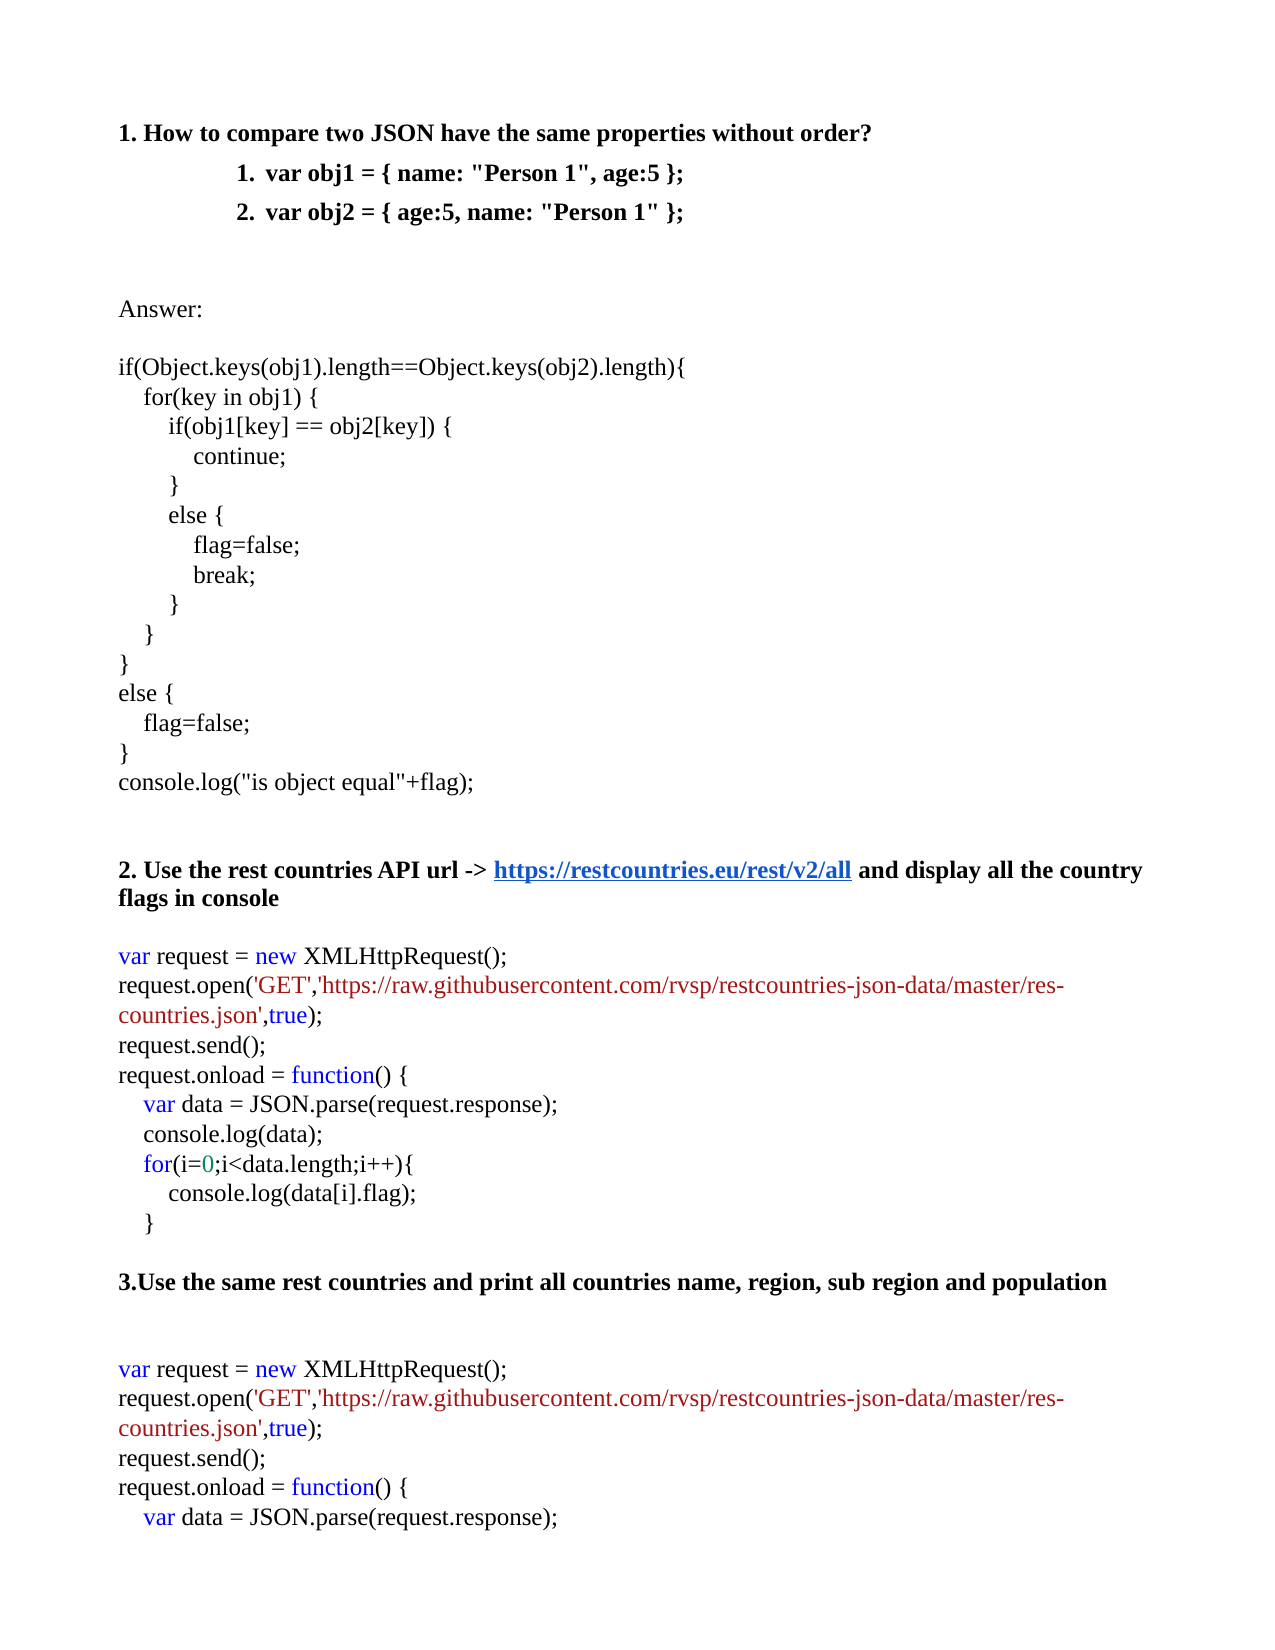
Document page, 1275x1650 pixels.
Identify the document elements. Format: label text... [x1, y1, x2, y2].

text request.open('GET','https://raw.githubusercontent.com/rvsp/restcountries-json-data/master/res-countries.json',true); [118, 970, 1157, 1029]
text var request = new XMLHttpRequest(); [118, 941, 1157, 970]
text console.log("is object equal"+flag); [118, 767, 1157, 796]
text if(Object.keys(obj1).length==Object.keys(obj2).length){ [118, 352, 1157, 381]
text } [118, 588, 1157, 618]
text } [118, 737, 1157, 767]
text var data = JSON.parse(request.response); [118, 1501, 1157, 1531]
text flag=false; [118, 529, 1157, 559]
text continue; [118, 440, 1157, 470]
text Answer: [118, 294, 1157, 323]
text var data = JSON.parse(request.response); [118, 1088, 1157, 1118]
text } [118, 1207, 1157, 1237]
text for(key in obj1) { [118, 381, 1157, 410]
text } [118, 618, 1157, 648]
text else { [118, 499, 1157, 529]
text 2. Use the rest countries API url -> https://restcountries.eu/rest/v2/all and display all the country flags in console [118, 855, 1157, 912]
text var request = new XMLHttpRequest(); [118, 1354, 1157, 1382]
list var obj2 = { age:5, name: "Person 1" }; [236, 197, 1157, 226]
text 1. How to compare two JSON have the same properties without order? [118, 118, 1157, 147]
text else { [118, 677, 1157, 707]
text request.onload = function() { [118, 1059, 1157, 1088]
text break; [118, 559, 1157, 588]
list var obj1 = { name: "Person 1", age:5 }; [236, 158, 1157, 186]
text console.log(data[i].flag); [118, 1177, 1157, 1207]
text } [118, 470, 1157, 499]
text flag=false; [118, 707, 1157, 737]
text request.send(); [118, 1029, 1157, 1059]
text console.log(data); [118, 1118, 1157, 1148]
text request.send(); [118, 1442, 1157, 1472]
text for(i=0;i<data.length;i++){ [118, 1148, 1157, 1177]
text request.onload = function() { [118, 1472, 1157, 1501]
text if(obj1[key] == obj2[key]) { [118, 410, 1157, 440]
text } [118, 648, 1157, 677]
text 3.Use the same rest countries and print all countries name, region, sub region and population [118, 1267, 1157, 1296]
text request.open('GET','https://raw.githubusercontent.com/rvsp/restcountries-json-data/master/res-countries.json',true); [118, 1382, 1157, 1442]
